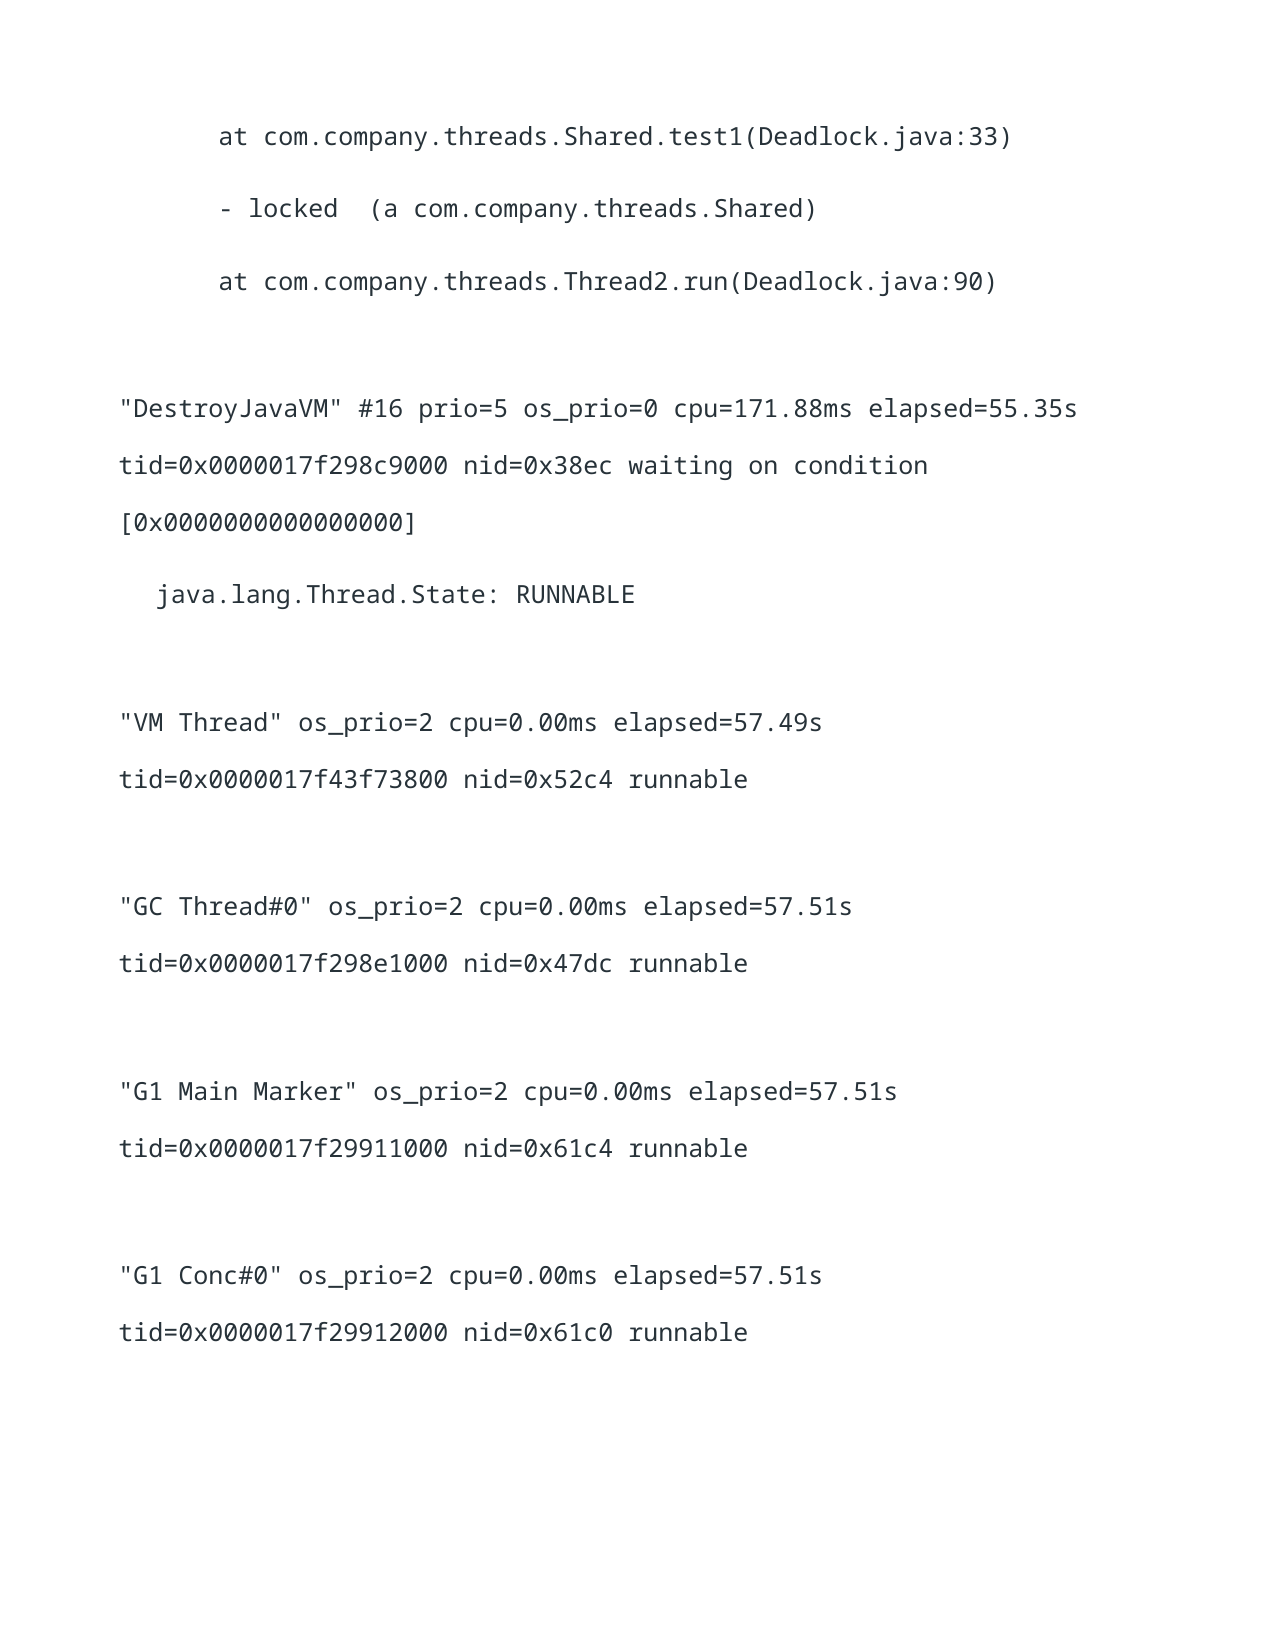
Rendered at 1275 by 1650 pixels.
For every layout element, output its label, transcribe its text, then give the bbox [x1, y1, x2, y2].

text "G1 Conc#0" os_prio=2 cpu=0.00ms elapsed=57.51s tid=0x0000017f29912000 nid=0x61c0 runnable [118, 1258, 1157, 1349]
text - locked (a com.company.threads.Shared) [118, 191, 1157, 225]
text "G1 Main Marker" os_prio=2 cpu=0.00ms elapsed=57.51s tid=0x0000017f29911000 nid=0x61c4 runnable [118, 1073, 1157, 1164]
text "VM Thread" os_prio=2 cpu=0.00ms elapsed=57.49s tid=0x0000017f43f73800 nid=0x52c4 runnable [118, 704, 1157, 796]
text "GC Thread#0" os_prio=2 cpu=0.00ms elapsed=57.51s tid=0x0000017f298e1000 nid=0x47dc runnable [118, 889, 1157, 980]
text java.lang.Thread.State: RUNNABLE [118, 577, 1157, 611]
text at com.company.threads.Shared.test1(Deadlock.java:33) [118, 118, 1157, 152]
text at com.company.threads.Thread2.run(Deadlock.java:90) [118, 263, 1157, 297]
text "DestroyJavaVM" #16 prio=5 os_prio=0 cpu=171.88ms elapsed=55.35s tid=0x0000017f298c9000 nid=0x38ec waiting on condition [0x0000000000000000] [118, 391, 1157, 538]
